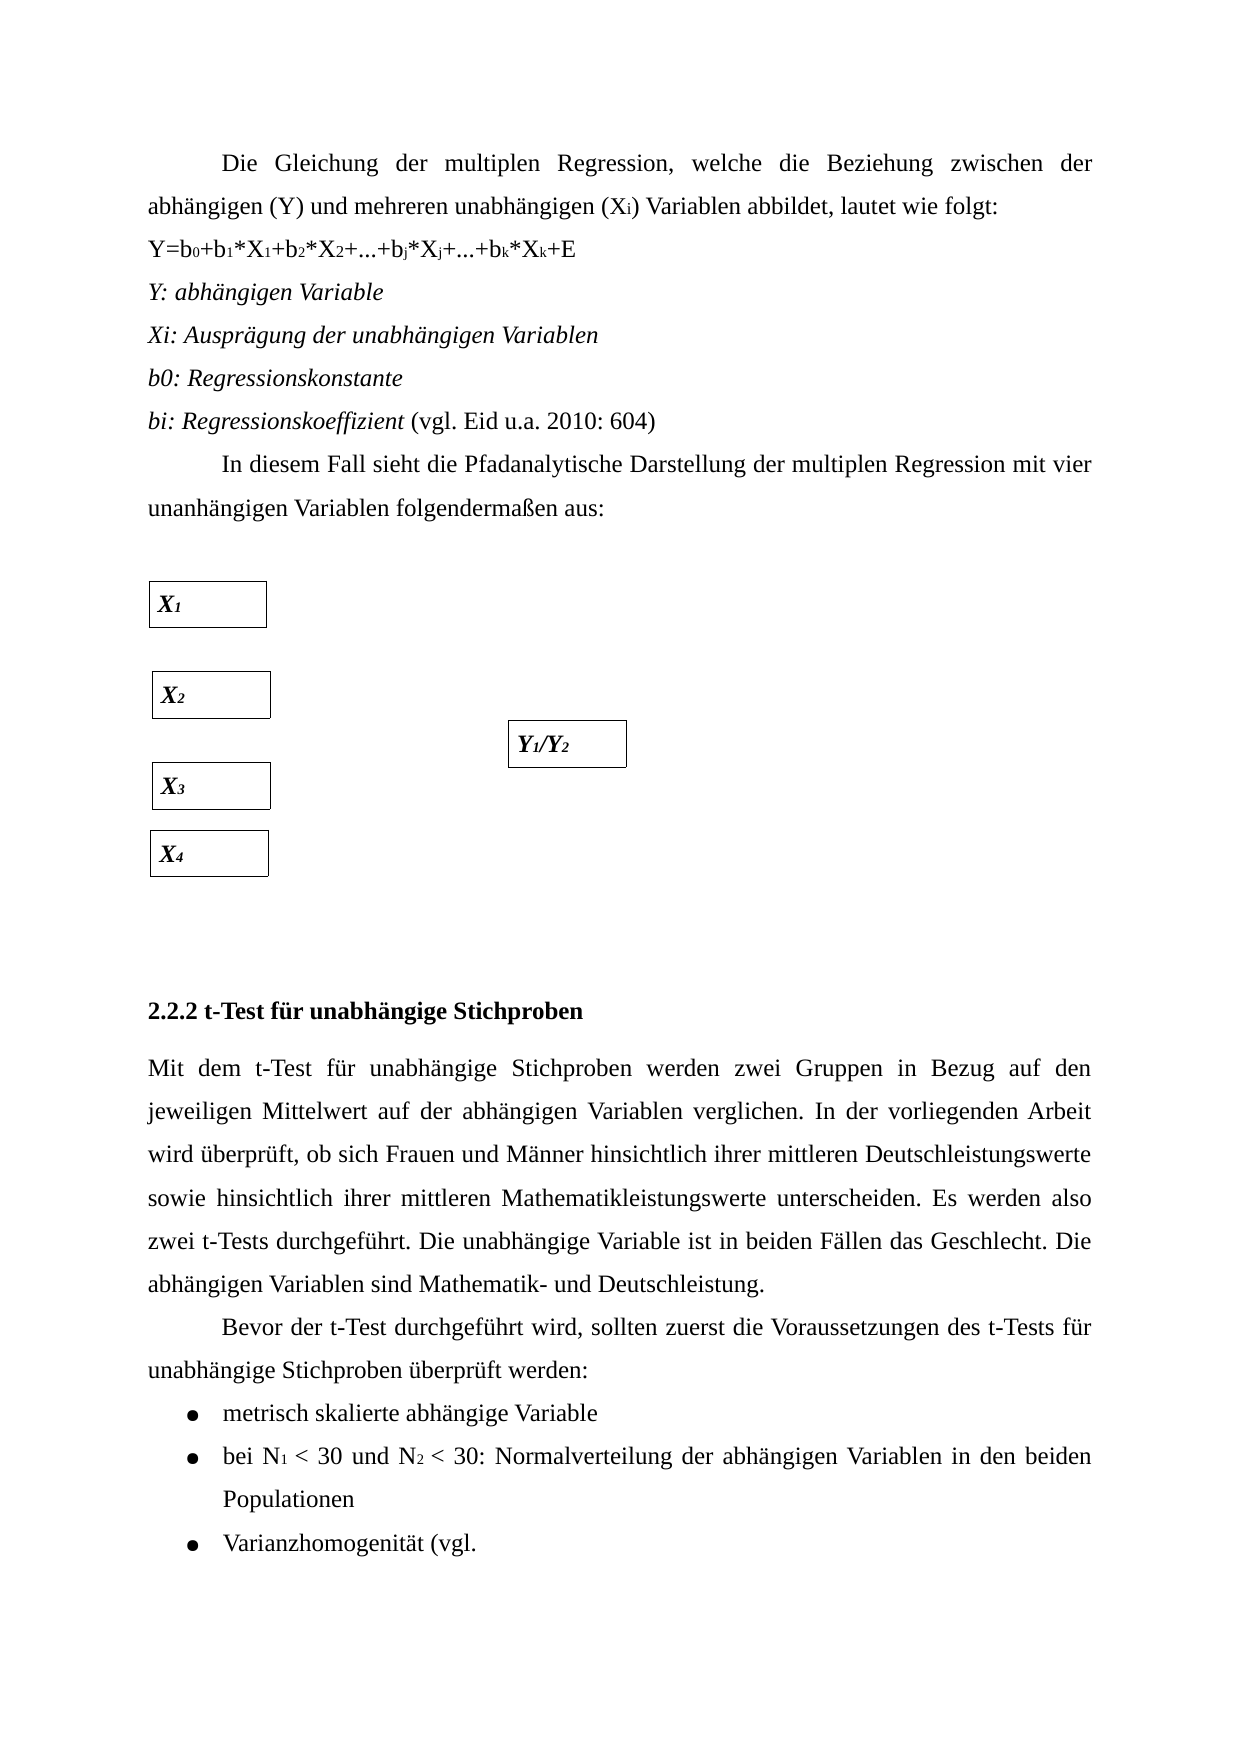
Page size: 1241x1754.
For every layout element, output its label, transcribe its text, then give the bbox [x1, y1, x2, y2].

text Mit dem t-Test für unabhängige Stichproben werden zwei Gruppen in Bezug auf den jeweiligen Mittelwert auf der abhängigen Variablen verglichen. In der vorliegenden Arbeit wird überprüft, ob sich Frauen und Männer hinsichtlich ihrer mittleren Deutschleistungswerte sowie hinsichtlich ihrer mittleren Mathematikleistungswerte unterscheiden. Es werden also zwei t-Tests durchgeführt. Die unabhängige Variable ist in beiden Fällen das Geschlecht. Die abhängigen Variablen sind Mathematik- und Deutschleistung. [148, 1053, 1093, 1298]
text Die Gleichung der multiplen Regression, welche die Beziehung zwischen der abhängigen (Y) und mehreren unabhängigen (Xi) Variablen abbildet, lautet wie folgt: [148, 148, 1093, 219]
list metrisch skalierte abhängige Variable [185, 1398, 1093, 1427]
list bei N1 < 30 und N2 < 30: Normalverteilung der abhängigen Variablen in den beiden Populationen [185, 1441, 1093, 1513]
text Y=b0+b1*X1+b2*X2+...+bj*Xj+...+bk*Xk+E [148, 234, 1093, 263]
text 2.2.2 t-Test für unabhängige Stichproben [148, 996, 1093, 1024]
text X3 [161, 771, 261, 800]
text Xi: Ausprägung der unabhängigen Variablen [148, 320, 1093, 349]
text b0: Regressionskonstante [148, 363, 1093, 392]
list Varianzhomogenität (vgl. [185, 1528, 1093, 1556]
text X4 [159, 839, 259, 867]
text X1 [157, 589, 258, 618]
text Y: abhängigen Variable [148, 277, 1093, 306]
text Y1/Y2 [517, 729, 617, 758]
text Bevor der t-Test durchgeführt wird, sollten zuerst die Voraussetzungen des t-Tests für unabhängige Stichproben überprüft werden: [148, 1312, 1093, 1384]
text X2 [161, 680, 261, 709]
text In diesem Fall sieht die Pfadanalytische Darstellung der multiplen Regression mit vier unanhängigen Variablen folgendermaßen aus: [148, 449, 1093, 521]
text bi: Regressionskoeffizient (vgl. Eid u.a. 2010: 604) [148, 406, 1093, 435]
